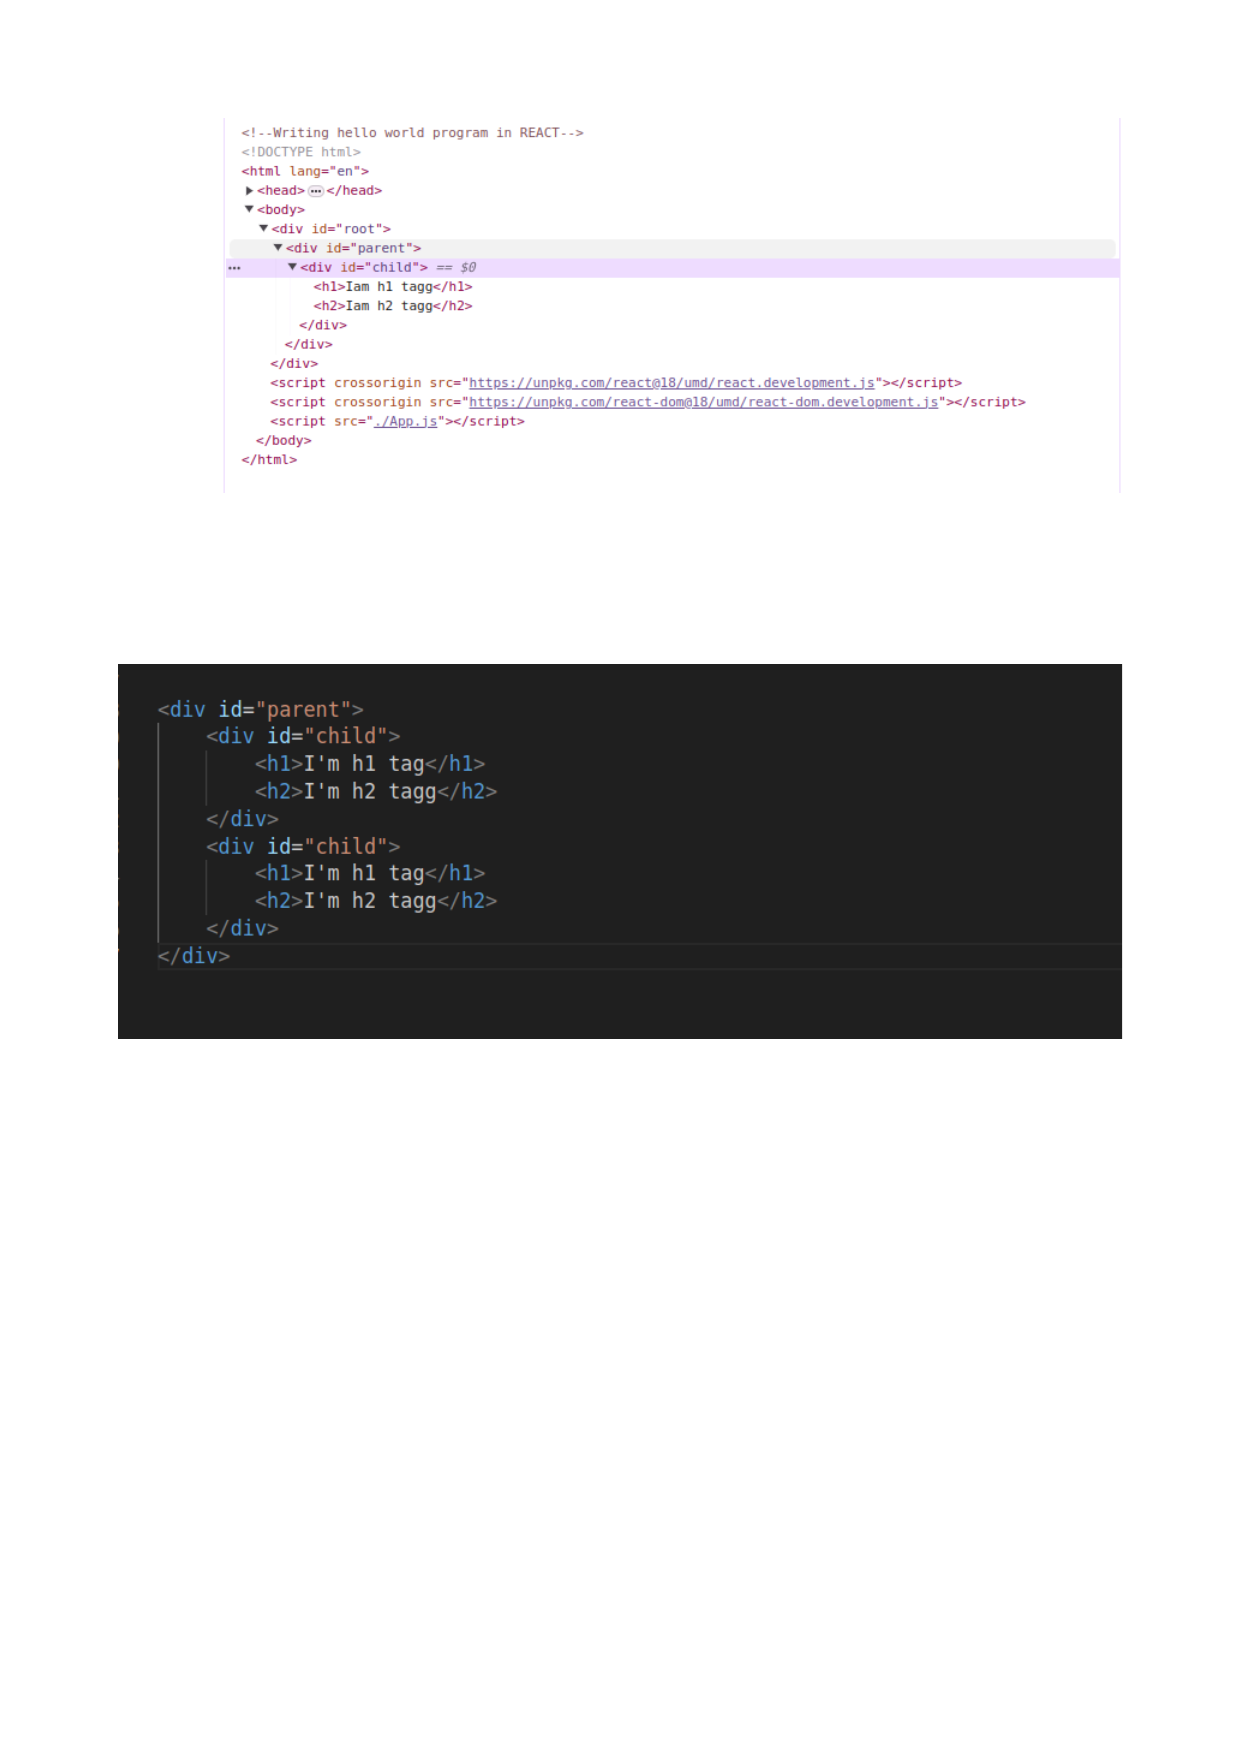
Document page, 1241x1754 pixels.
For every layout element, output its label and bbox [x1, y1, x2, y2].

picture [118, 118, 1123, 493]
picture [118, 664, 1123, 1039]
